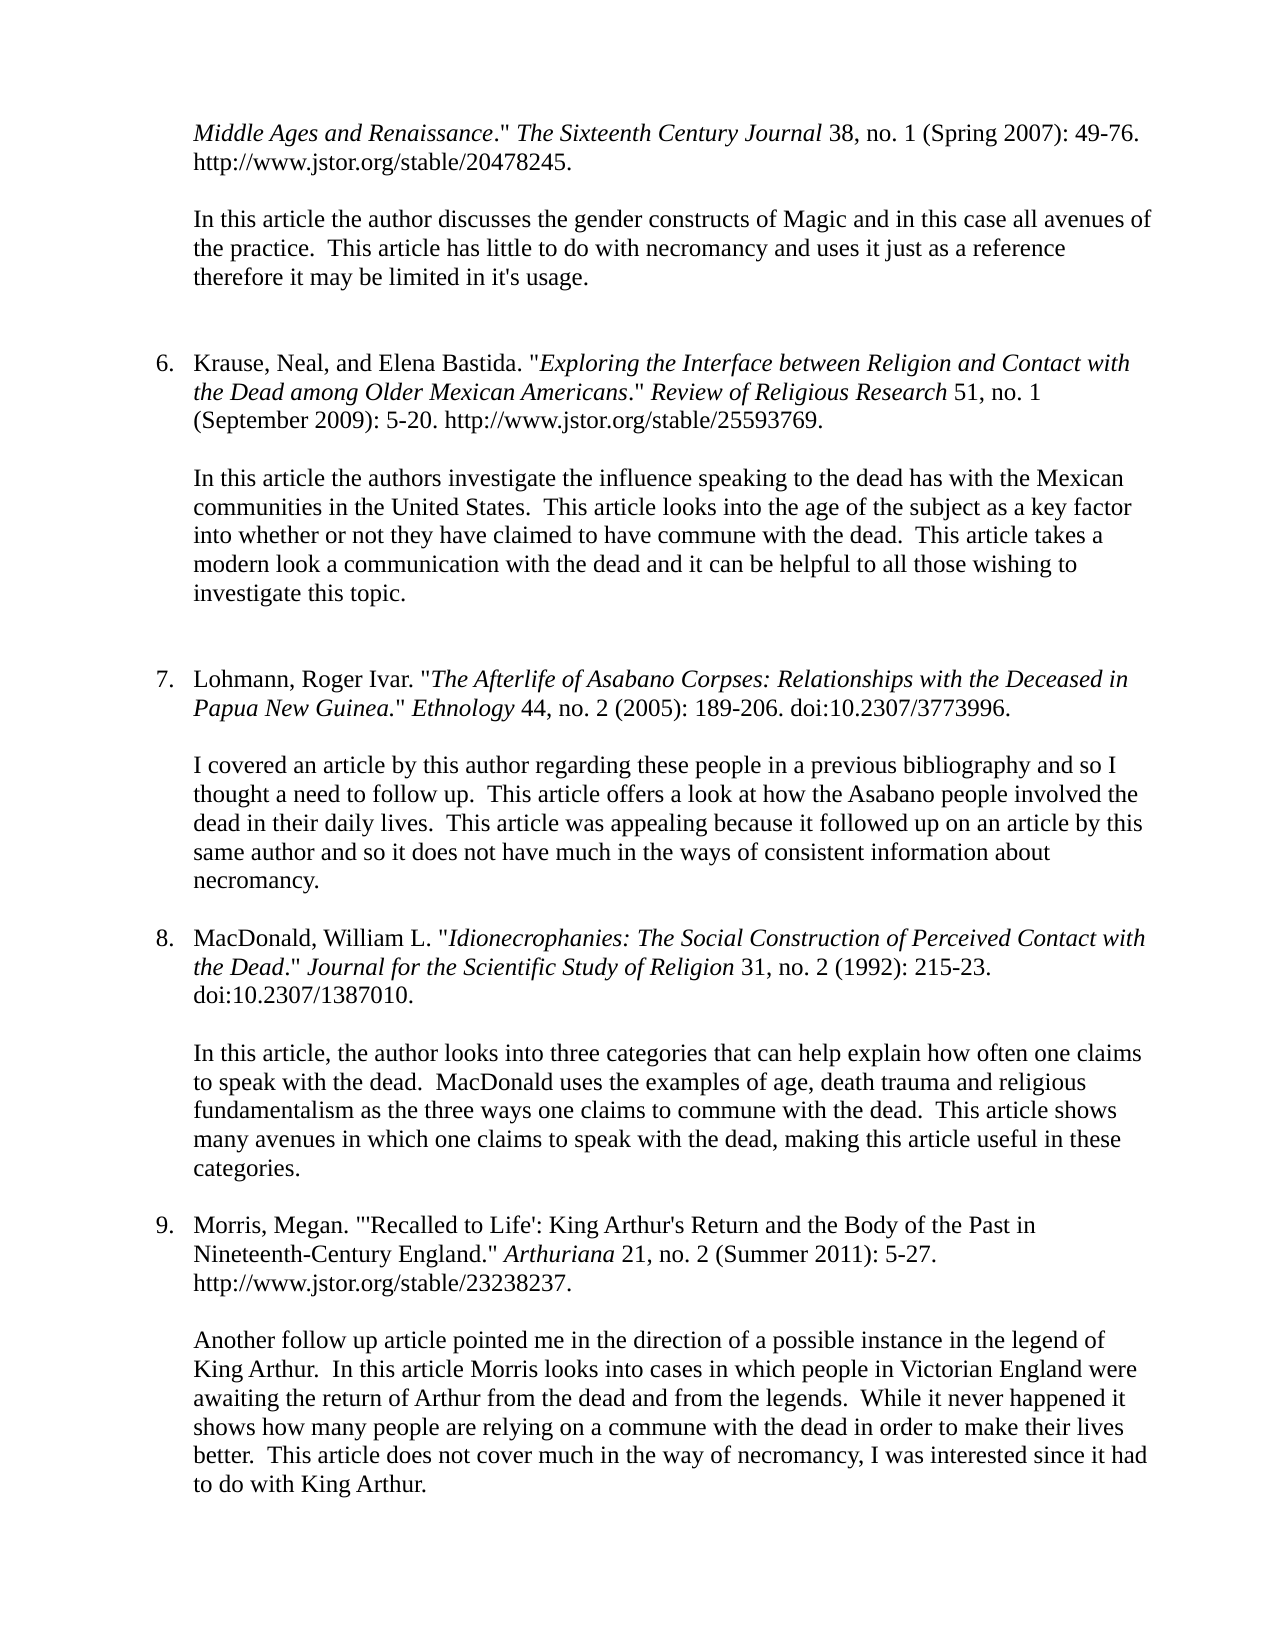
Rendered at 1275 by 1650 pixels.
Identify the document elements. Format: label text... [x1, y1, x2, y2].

list MacDonald, William L. "Idionecrophanies: The Social Construction of Perceived Contact with the Dead." Journal for the Scientific Study of Religion 31, no. 2 (1992): 215-23. doi:10.2307/1387010. [156, 923, 1157, 1009]
list I covered an article by this author regarding these people in a previous bibliography and so I thought a need to follow up. This article offers a look at how the Asabano people involved the dead in their daily lives. This article was appealing because it followed up on an article by this same author and so it does not have much in the ways of consistent information about necromancy. [156, 751, 1157, 894]
list Krause, Neal, and Elena Bastida. "Exploring the Interface between Religion and Contact with the Dead among Older Mexican Americans." Review of Religious Research 51, no. 1 (September 2009): 5-20. http://www.jstor.org/stable/25593769. [156, 348, 1157, 434]
list In this article the authors investigate the influence speaking to the dead has with the Mexican communities in the United States. This article looks into the age of the subject as a key factor into whether or not they have claimed to have commune with the dead. This article takes a modern look a communication with the dead and it can be helpful to all those wishing to investigate this topic. [156, 463, 1157, 607]
list Middle Ages and Renaissance." The Sixteenth Century Journal 38, no. 1 (Spring 2007): 49-76. http://www.jstor.org/stable/20478245. [156, 118, 1157, 176]
list Lohmann, Roger Ivar. "The Afterlife of Asabano Corpses: Relationships with the Deceased in Papua New Guinea." Ethnology 44, no. 2 (2005): 189-206. doi:10.2307/3773996. [156, 664, 1157, 722]
list In this article the author discusses the gender constructs of Magic and in this case all avenues of the practice. This article has little to do with necromancy and uses it just as a reference therefore it may be limited in it's usage. [156, 204, 1157, 291]
list Morris, Megan. "'Recalled to Life': King Arthur's Return and the Body of the Past in Nineteenth-Century England." Arthuriana 21, no. 2 (Summer 2011): 5-27. http://www.jstor.org/stable/23238237. [156, 1211, 1157, 1297]
list In this article, the author looks into three categories that can help explain how often one claims to speak with the dead. MacDonald uses the examples of age, death trauma and religious fundamentalism as the three ways one claims to commune with the dead. This article shows many avenues in which one claims to speak with the dead, making this article useful in these categories. [156, 1038, 1157, 1182]
list Another follow up article pointed me in the direction of a possible instance in the legend of King Arthur. In this article Morris looks into cases in which people in Victorian England were awaiting the return of Arthur from the dead and from the legends. While it never happened it shows how many people are relying on a commune with the dead in order to make their lives better. This article does not cover much in the way of necromancy, I was interested since it had to do with King Arthur. [156, 1326, 1157, 1498]
